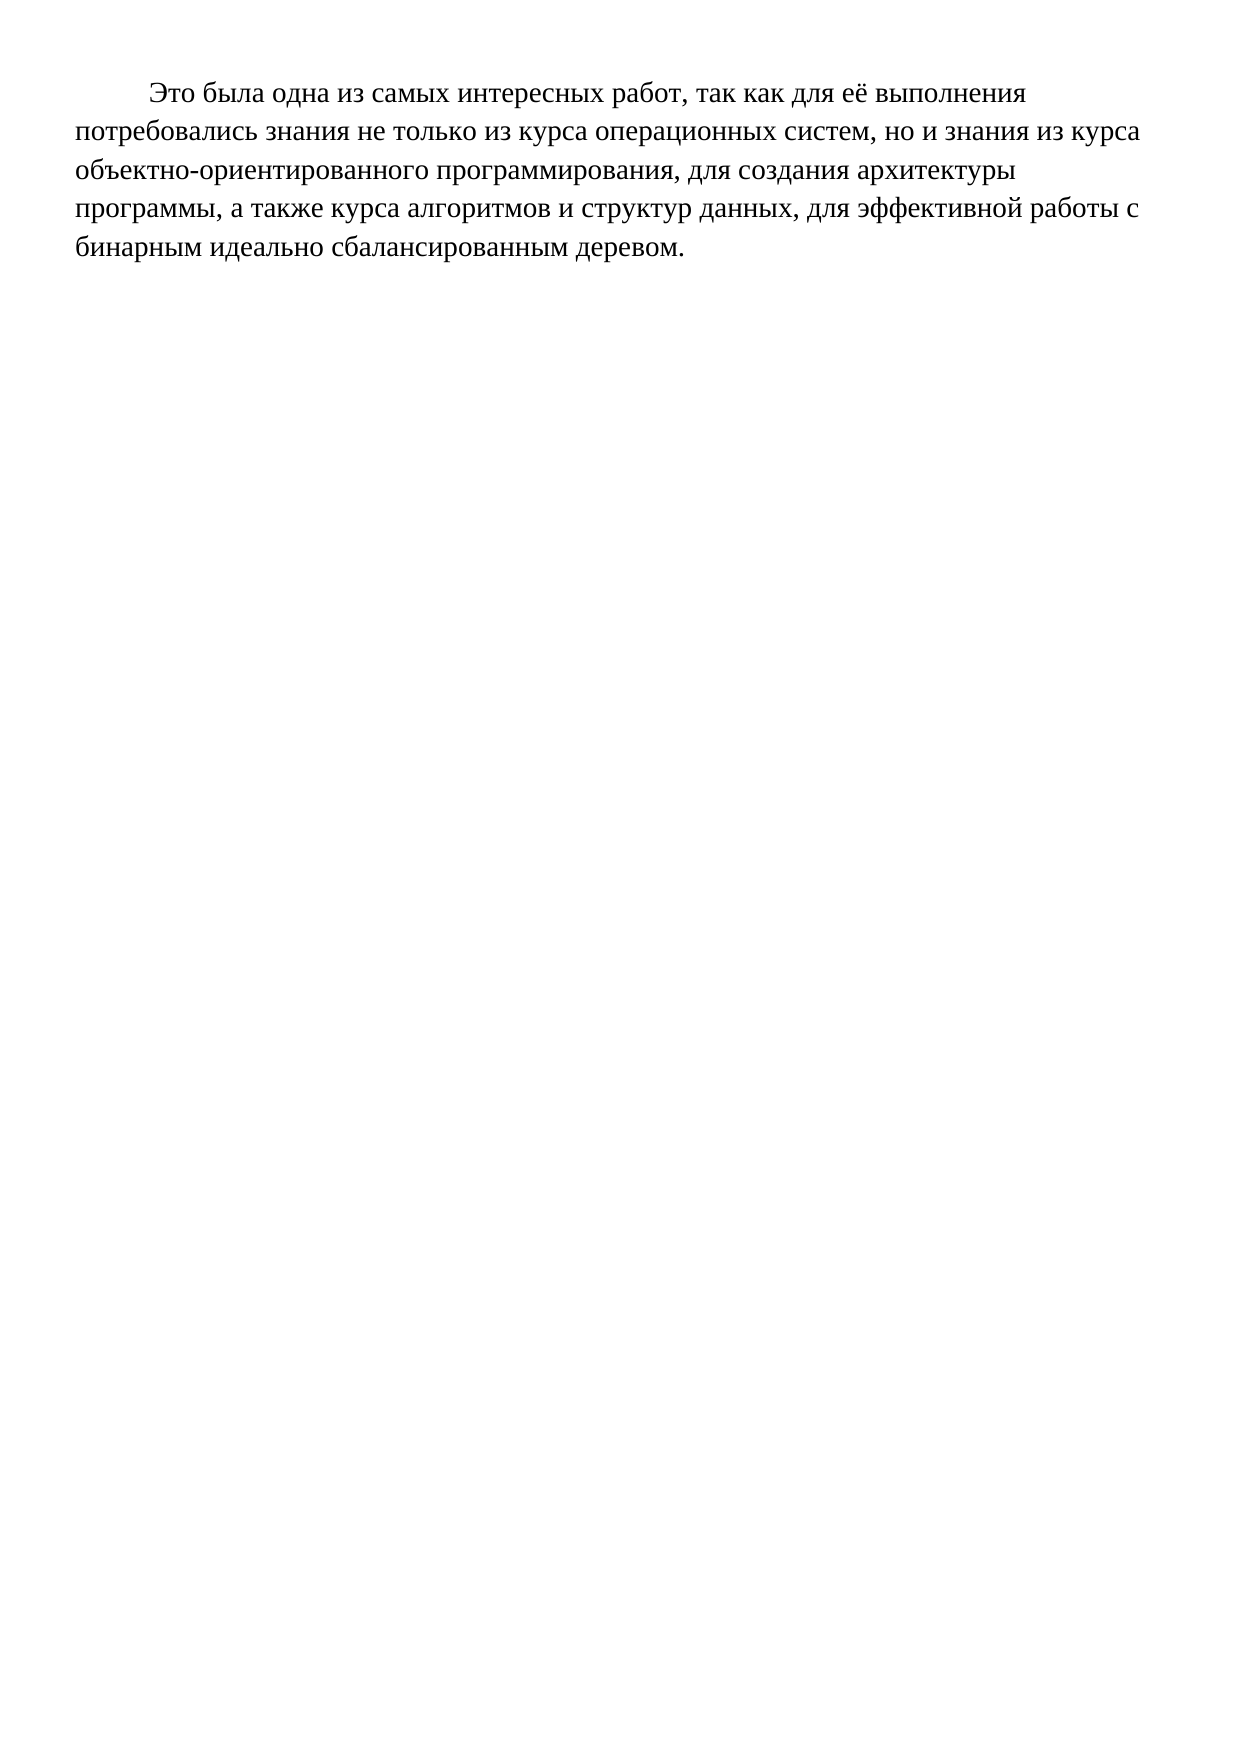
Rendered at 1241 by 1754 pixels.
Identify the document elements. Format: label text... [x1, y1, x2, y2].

text Это была одна из самых интересных работ, так как для её выполнения потребовались знания не только из курса операционных систем, но и знания из курса объектно-ориентированного программирования, для создания архитектуры программы, а также курса алгоритмов и структур данных, для эффективной работы с бинарным идеально сбалансированным деревом. [75, 75, 1165, 263]
